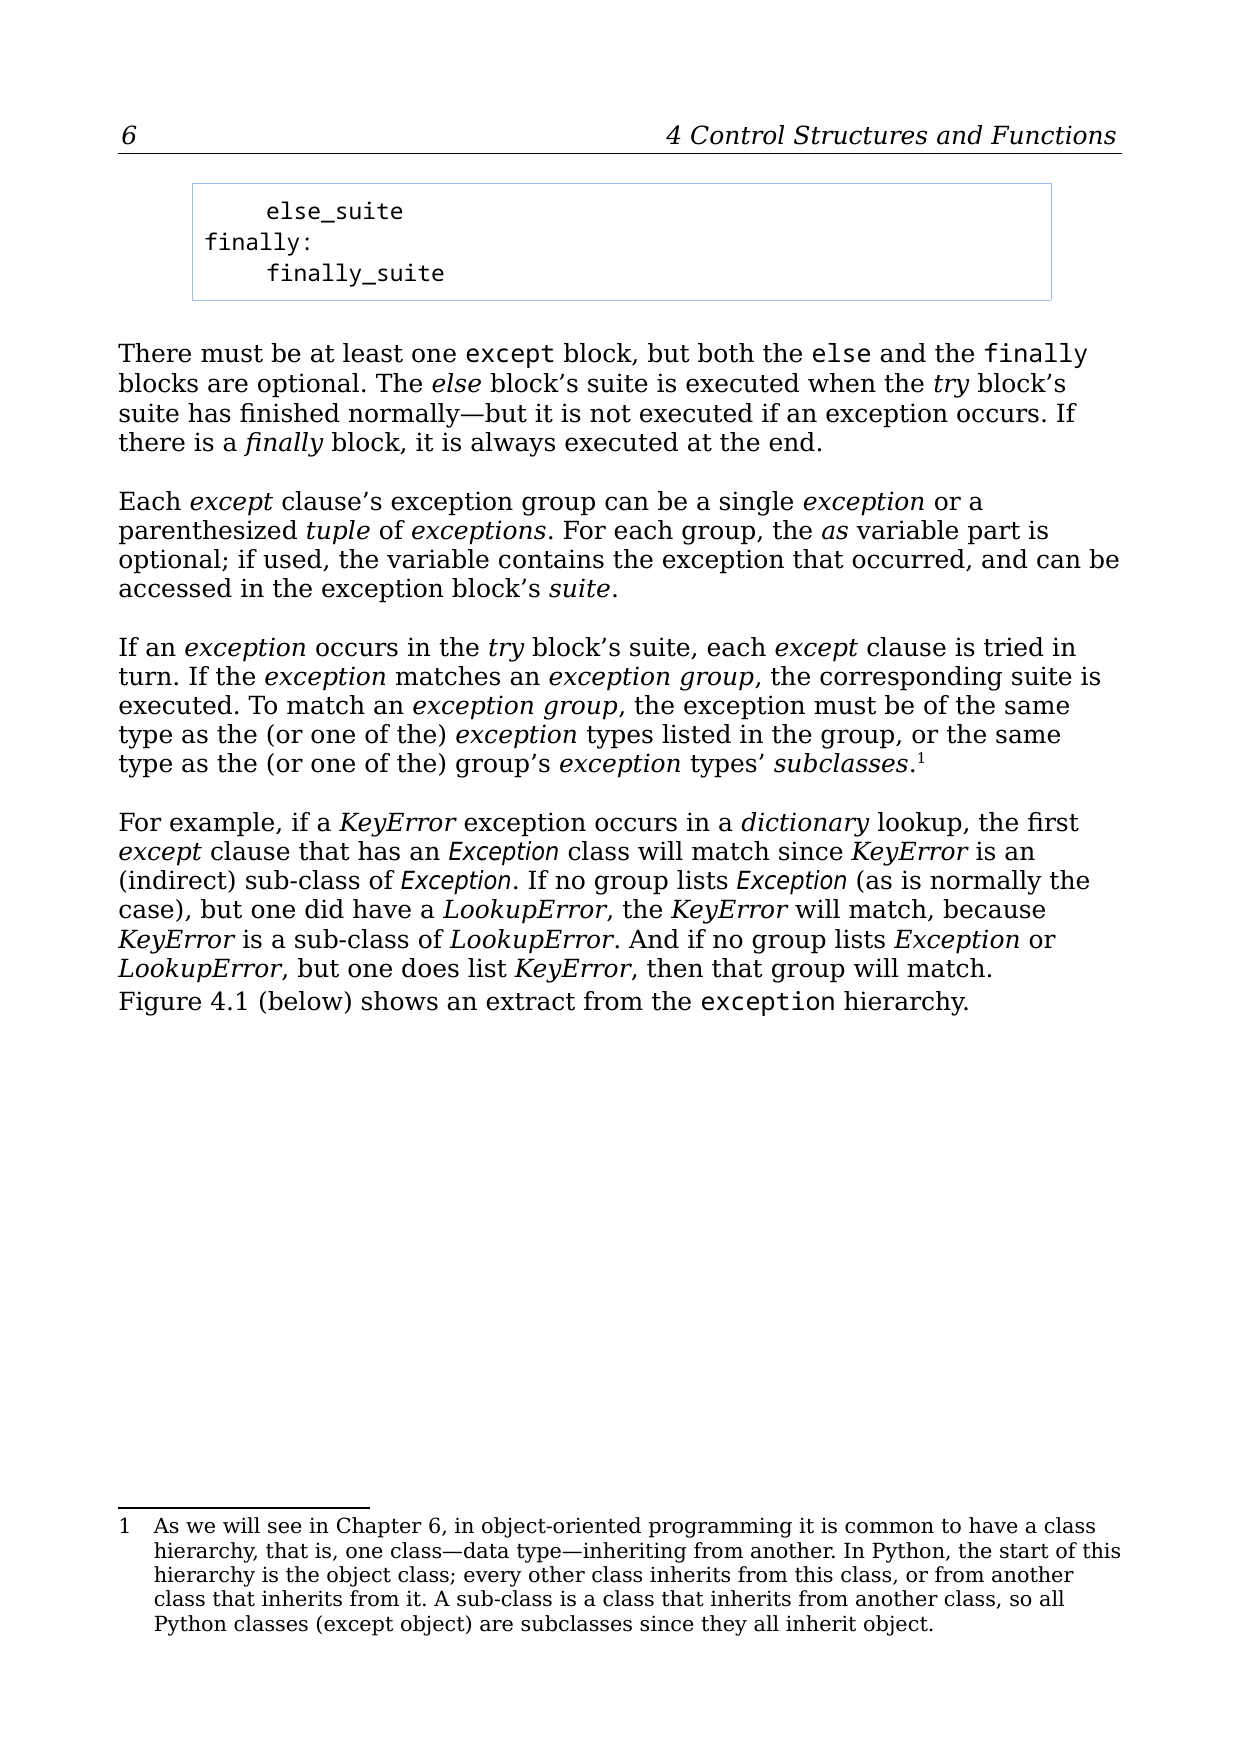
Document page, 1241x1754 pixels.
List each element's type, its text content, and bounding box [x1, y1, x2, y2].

text If an exception occurs in the try block’s suite, each except clause is tried in turn. If the exception matches an exception group, the corresponding suite is executed. To match an exception group, the exception must be of the same type as the (or one of the) exception types listed in the group, or the same type as the (or one of the) group’s exception types’ subclasses. [118, 633, 1122, 779]
text finally_suite [193, 245, 1051, 300]
text For example, if a KeyError exception occurs in a dictionary lookup, the first except clause that has an Exception class will match since KeyError is an (indirect) sub-class of Exception. If no group lists Exception (as is normally the case), but one did have a LookupError, the KeyError will match, because KeyError is a sub-class of LookupError. And if no group lists Exception or LookupError, but one does list KeyError, then that group will match. Figure 4.1 (below) shows an extract from the exception hierarchy. [118, 808, 1122, 1017]
text finally: [193, 214, 1051, 245]
text Each except clause’s exception group can be a single exception or a parenthesized tuple of exceptions. For each group, the as variable part is optional; if used, the variable contains the exception that occurred, and can be accessed in the exception block’s suite. [118, 487, 1122, 603]
text As we will see in Chapter 6, in object-oriented programming it is common to have a class hierarchy, that is, one class—data type—inheriting from another. In Python, the start of this hierarchy is the object class; every other class inherits from this class, or from another class that inherits from it. A sub-class is a class that inherits from another class, so all Python classes (except object) are subclasses since they all inherit object. [118, 1514, 1122, 1636]
text There must be at least one except block, but both the else and the finally blocks are optional. The else block’s suite is executed when the try block’s suite has finished normally—but it is not executed if an exception occurs. If there is a finally block, it is always executed at the end. [118, 336, 1122, 457]
text else_suite [193, 184, 1051, 214]
